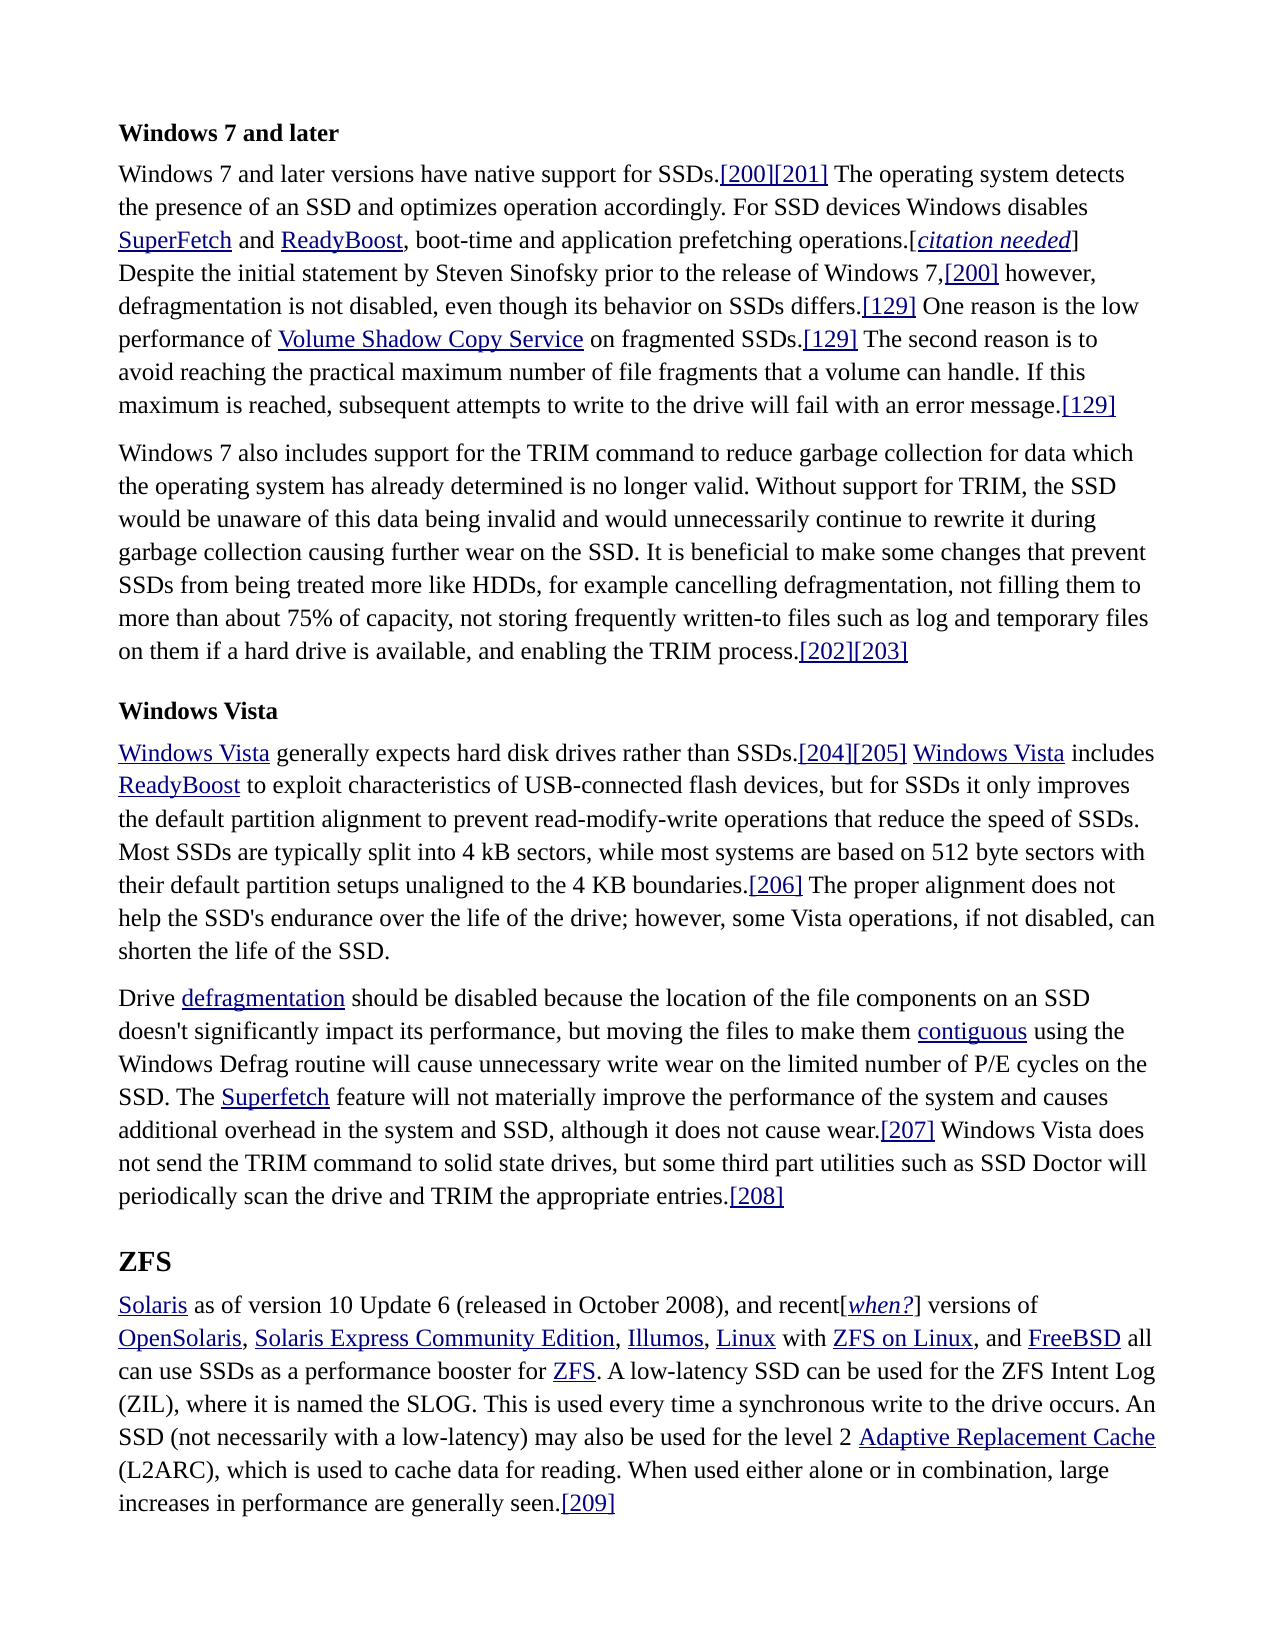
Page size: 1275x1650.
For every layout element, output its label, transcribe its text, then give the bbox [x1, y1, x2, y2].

subtitle Windows 7 and later [118, 118, 1157, 147]
text Windows Vista generally expects hard disk drives rather than SSDs.[204][205] Windows Vista includes ReadyBoost to exploit characteristics of USB-connected flash devices, but for SSDs it only improves the default partition alignment to prevent read-modify-write operations that reduce the speed of SSDs. Most SSDs are typically split into 4 kB sectors, while most systems are based on 512 byte sectors with their default partition setups unaligned to the 4 KB boundaries.[206] The proper alignment does not help the SSD's endurance over the life of the drive; however, some Vista operations, if not disabled, can shorten the life of the SSD. [118, 738, 1157, 964]
subtitle ZFS [118, 1244, 1157, 1277]
text Windows 7 and later versions have native support for SSDs.[200][201] The operating system detects the presence of an SSD and optimizes operation accordingly. For SSD devices Windows disables SuperFetch and ReadyBoost, boot-time and application prefetching operations.[citation needed] Despite the initial statement by Steven Sinofsky prior to the release of Windows 7,[200] however, defragmentation is not disabled, even though its behavior on SSDs differs.[129] One reason is the low performance of Volume Shadow Copy Service on fragmented SSDs.[129] The second reason is to avoid reaching the practical maximum number of file fragments that a volume can handle. If this maximum is reached, subsequent attempts to write to the drive will fail with an error message.[129] [118, 159, 1157, 419]
text Solaris as of version 10 Update 6 (released in October 2008), and recent[when?] versions of OpenSolaris, Solaris Express Community Edition, Illumos, Linux with ZFS on Linux, and FreeBSD all can use SSDs as a performance booster for ZFS. A low-latency SSD can be used for the ZFS Intent Log (ZIL), where it is named the SLOG. This is used every time a synchronous write to the drive occurs. An SSD (not necessarily with a low-latency) may also be used for the level 2 Adaptive Replacement Cache (L2ARC), which is used to cache data for reading. When used either alone or in combination, large increases in performance are generally seen.[209] [118, 1290, 1157, 1517]
text Drive defragmentation should be disabled because the location of the file components on an SSD doesn't significantly impact its performance, but moving the files to make them contiguous using the Windows Defrag routine will cause unnecessary write wear on the limited number of P/E cycles on the SSD. The Superfetch feature will not materially improve the performance of the system and causes additional overhead in the system and SSD, although it does not cause wear.[207] Windows Vista does not send the TRIM command to solid state drives, but some third part utilities such as SSD Doctor will periodically scan the drive and TRIM the appropriate entries.[208] [118, 983, 1157, 1210]
subtitle Windows Vista [118, 696, 1157, 725]
text Windows 7 also includes support for the TRIM command to reduce garbage collection for data which the operating system has already determined is no longer valid. Without support for TRIM, the SSD would be unaware of this data being invalid and would unnecessarily continue to rewrite it during garbage collection causing further wear on the SSD. It is beneficial to make some changes that prevent SSDs from being treated more like HDDs, for example cancelling defragmentation, not filling them to more than about 75% of capacity, not storing frequently written-to files such as log and temporary files on them if a hard drive is available, and enabling the TRIM process.[202][203] [118, 438, 1157, 665]
